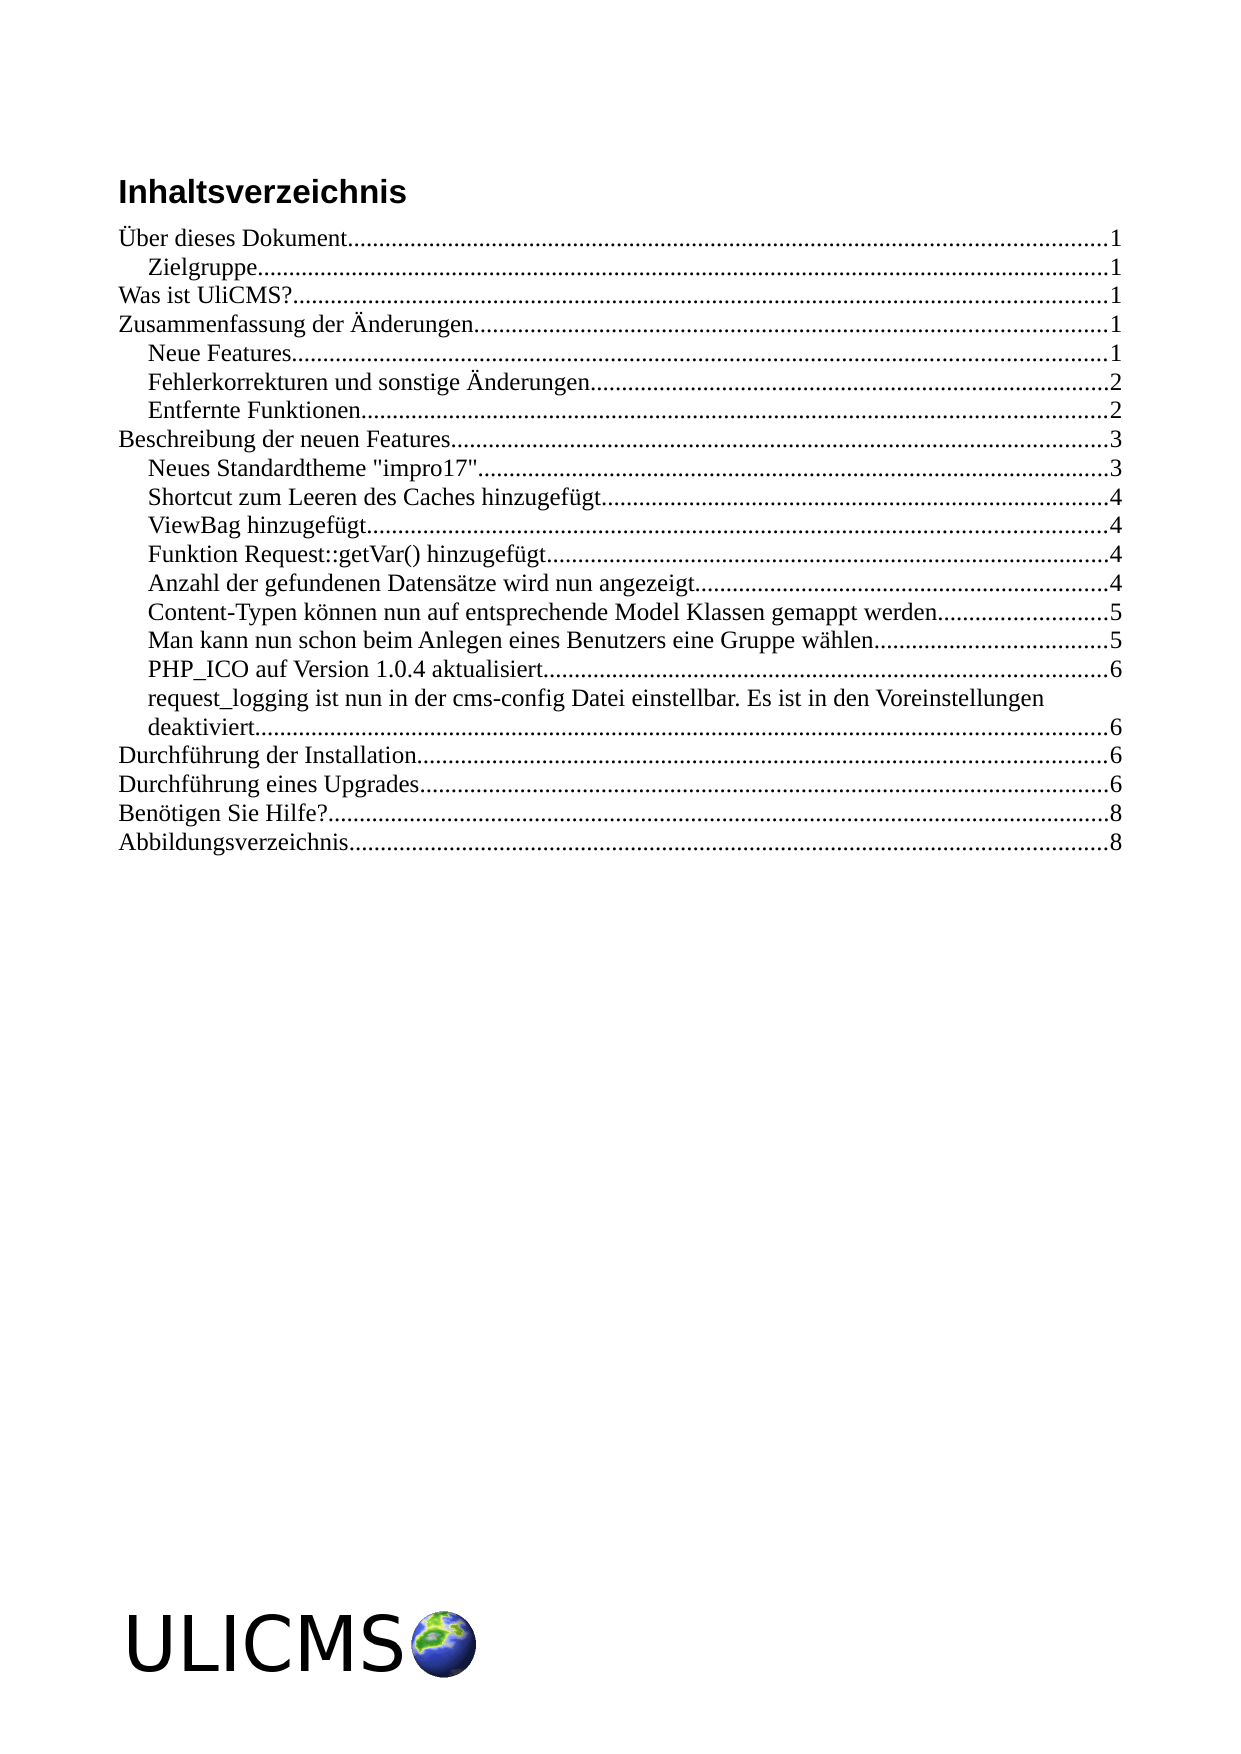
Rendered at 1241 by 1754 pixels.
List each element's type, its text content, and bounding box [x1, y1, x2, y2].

text Fehlerkorrekturen und sonstige Änderungen 2 [148, 367, 1122, 395]
text Abbildungsverzeichnis 8 [118, 827, 1122, 855]
text Content-Typen können nun auf entsprechende Model Klassen gemappt werden 5 [148, 597, 1122, 625]
text Neue Features 1 [148, 338, 1122, 367]
text Was ist UliCMS? 1 [118, 280, 1122, 309]
text Zusammenfassung der Änderungen 1 [118, 309, 1122, 338]
text ViewBag hinzugefügt 4 [148, 510, 1122, 539]
text Zielgruppe 1 [148, 252, 1122, 280]
text Benötigen Sie Hilfe? 8 [118, 798, 1122, 827]
text Durchführung der Installation 6 [118, 740, 1122, 769]
text Entfernte Funktionen 2 [148, 395, 1122, 424]
text Man kann nun schon beim Anlegen eines Benutzers eine Gruppe wählen 5 [148, 625, 1122, 654]
picture [118, 1607, 479, 1681]
text Beschreibung der neuen Features 3 [118, 424, 1122, 453]
text Durchführung eines Upgrades 6 [118, 769, 1122, 798]
text PHP_ICO auf Version 1.0.4 aktualisiert 6 [148, 654, 1122, 683]
text Funktion Request::getVar() hinzugefügt 4 [148, 539, 1122, 568]
subtitle Inhaltsverzeichnis [118, 172, 1122, 210]
text Über dieses Dokument 1 [118, 223, 1122, 252]
text Neues Standardtheme "impro17" 3 [148, 453, 1122, 482]
text Anzahl der gefundenen Datensätze wird nun angezeigt 4 [148, 568, 1122, 597]
text Shortcut zum Leeren des Caches hinzugefügt 4 [148, 482, 1122, 510]
text request_logging ist nun in der cms-config Datei einstellbar. Es ist in den Voreinstellungen deaktiviert. 6 [148, 683, 1122, 740]
